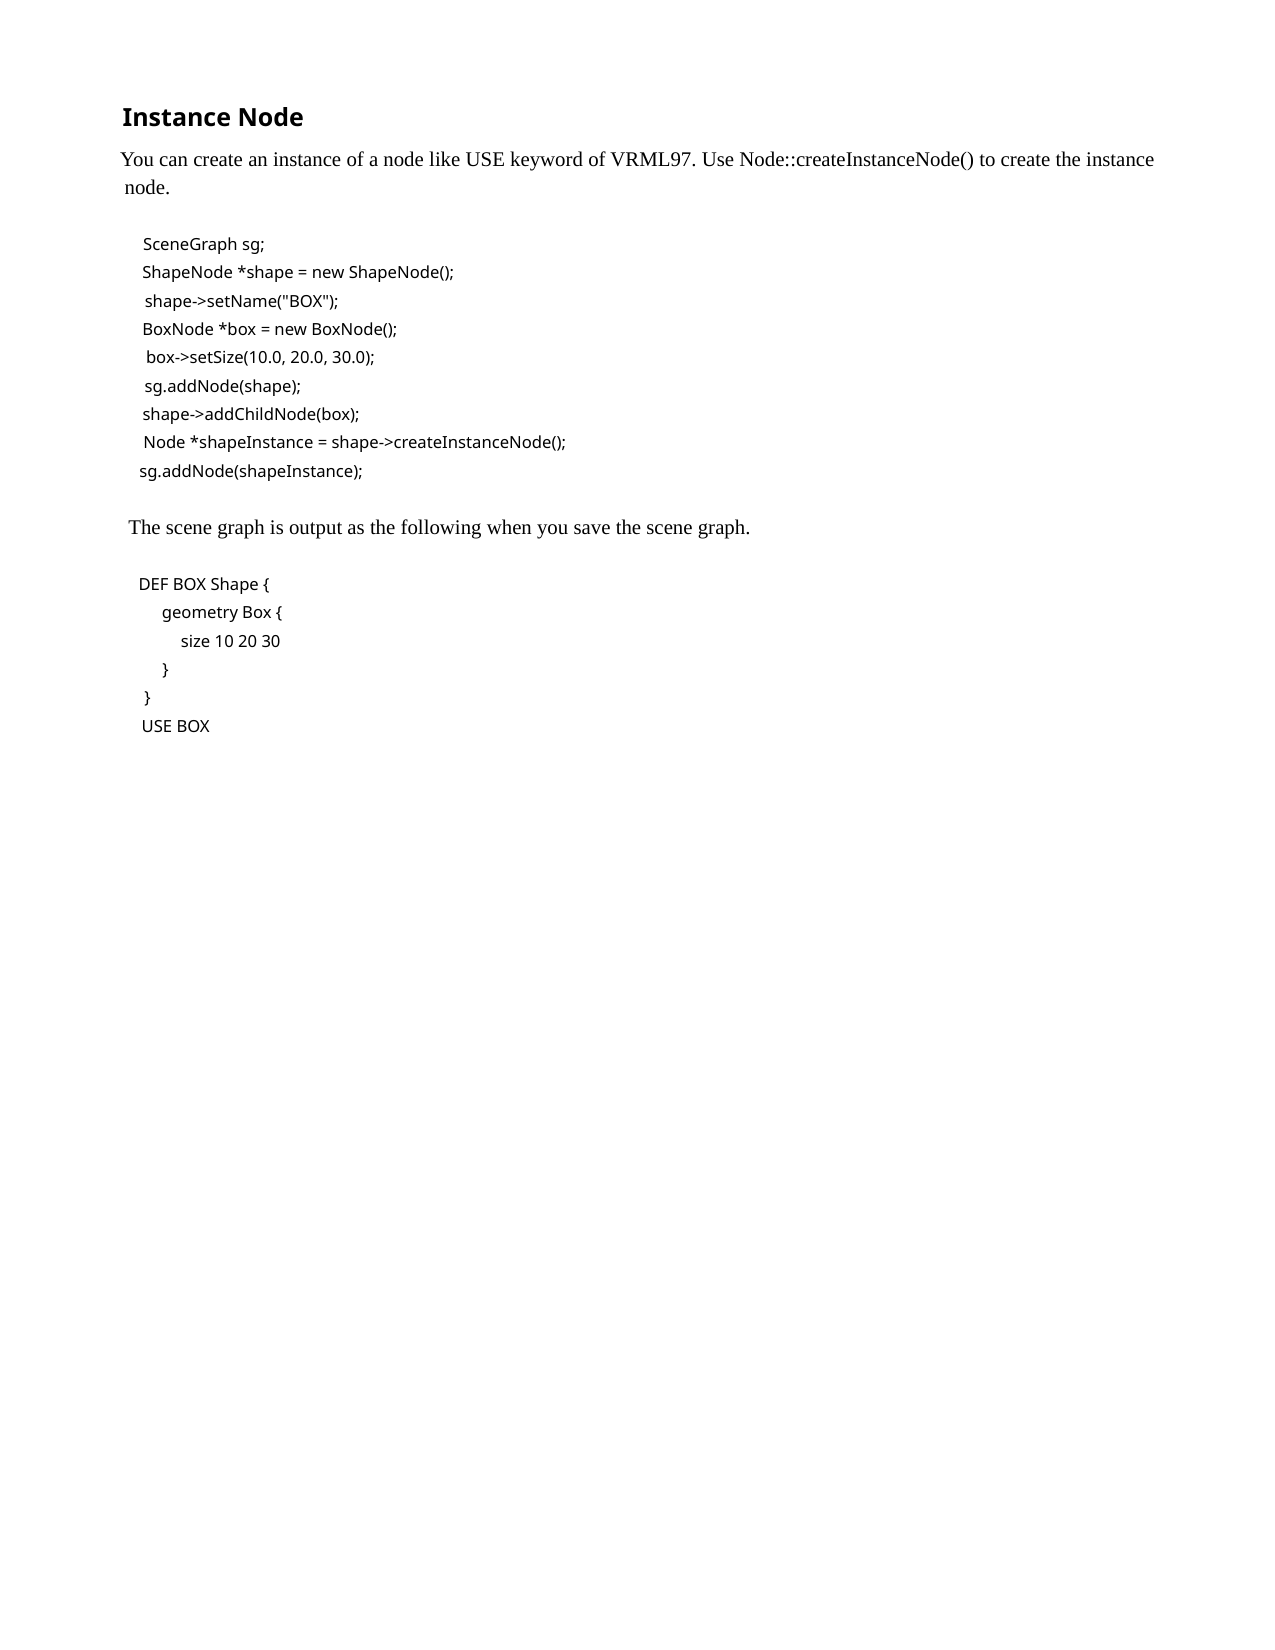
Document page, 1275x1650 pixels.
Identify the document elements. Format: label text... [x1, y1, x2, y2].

subtitle Instance Node [119, 88, 1156, 145]
text USE BOX [138, 712, 1156, 740]
text geometry Box { [138, 598, 1156, 627]
text } [138, 683, 1156, 712]
text sg.addNode(shapeInstance); [138, 457, 1156, 485]
text shape->addChildNode(box); [138, 400, 1156, 428]
text ShapeNode *shape = new ShapeNode(); [138, 258, 1156, 287]
text You can create an instance of a node like USE keyword of VRML97. Use Node::createInstanceNode() to create the instance node. [119, 145, 1156, 202]
text DEF BOX Shape { [138, 570, 1156, 598]
text The scene graph is output as the following when you save the scene graph. [119, 513, 1156, 542]
text } [138, 655, 1156, 683]
text SceneGraph sg; [138, 230, 1156, 258]
text sg.addNode(shape); [138, 372, 1156, 400]
text Node *shapeInstance = shape->createInstanceNode(); [138, 428, 1156, 457]
text box->setSize(10.0, 20.0, 30.0); [138, 343, 1156, 372]
text shape->setName("BOX"); [138, 287, 1156, 315]
text size 10 20 30 [138, 627, 1156, 655]
text BoxNode *box = new BoxNode(); [138, 315, 1156, 343]
